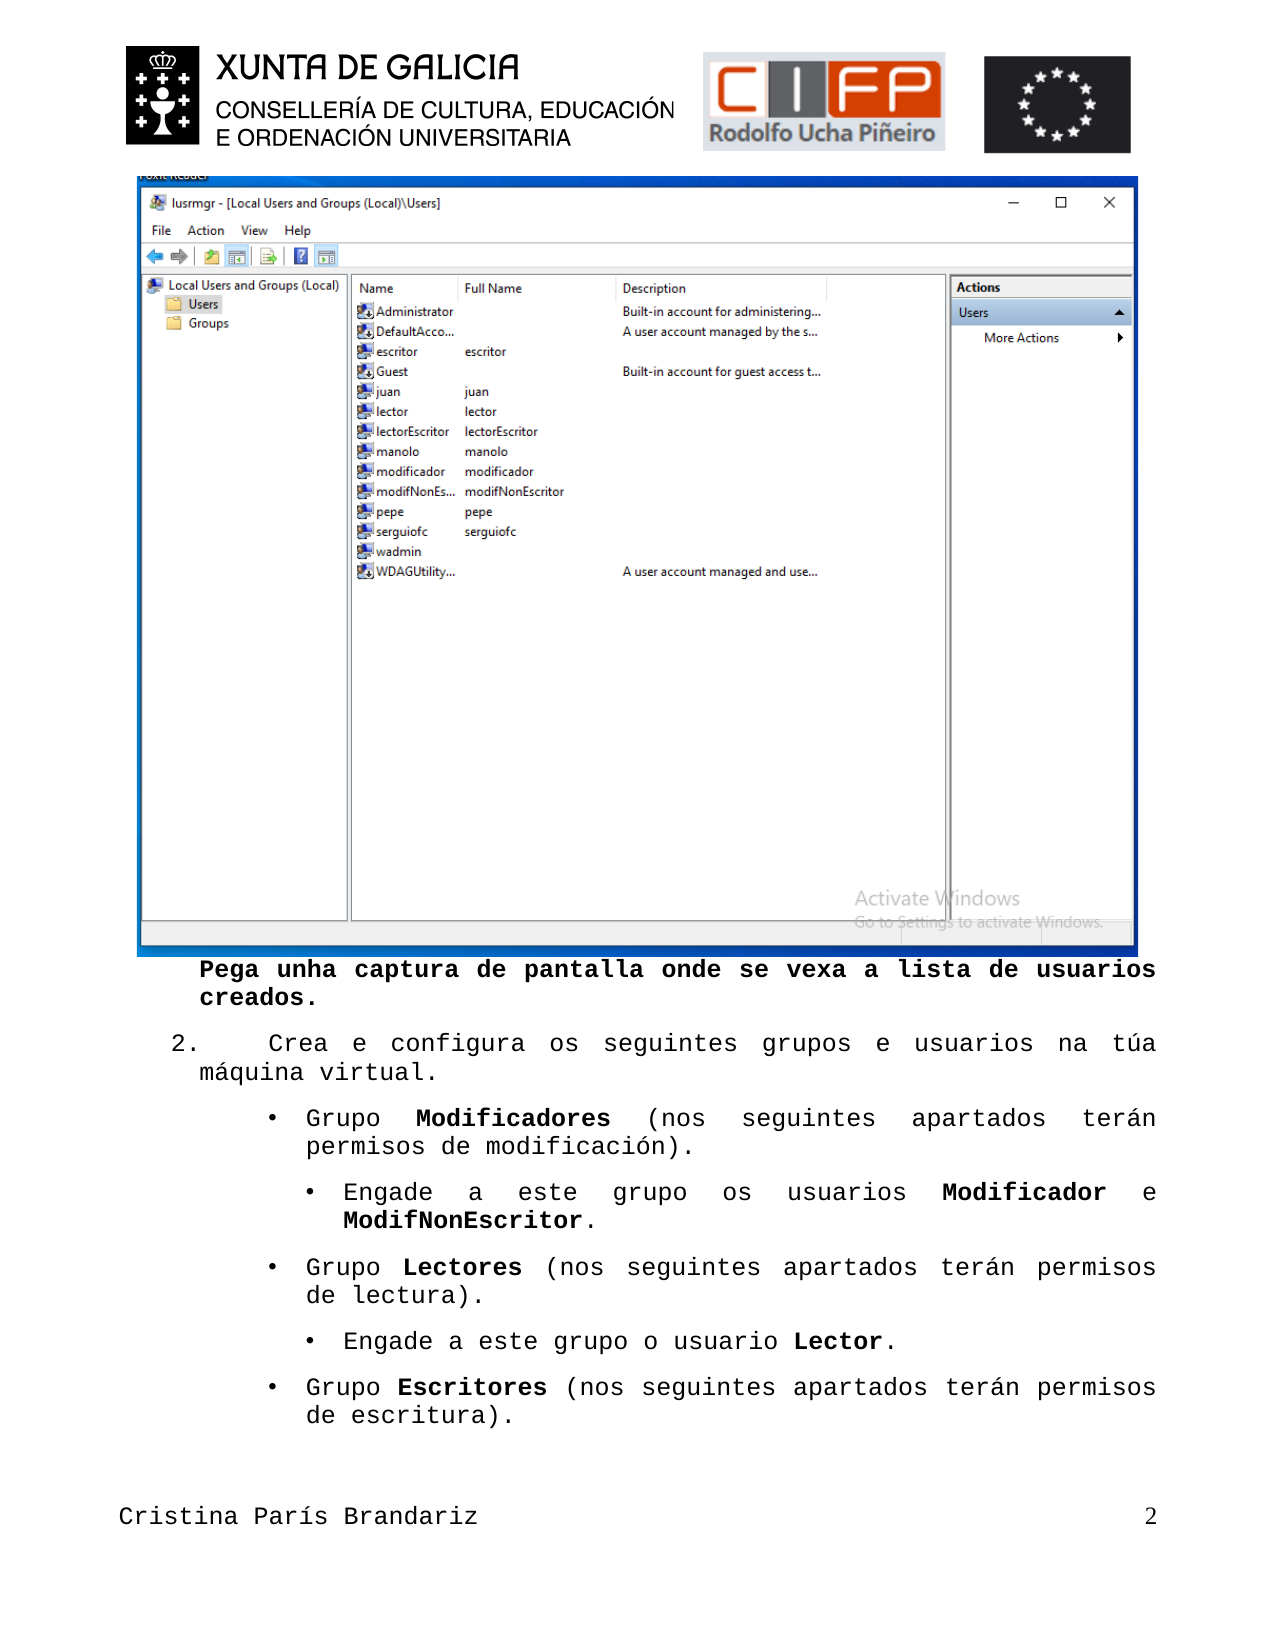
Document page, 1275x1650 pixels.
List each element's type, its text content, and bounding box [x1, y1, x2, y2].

picture [703, 52, 946, 151]
picture [136, 176, 1139, 957]
list Grupo Modificadores (nos seguintes apartados terán permisos de modificación). [268, 1105, 1157, 1162]
list Pega unha captura de pantalla onde se vexa a lista de usuarios creados. [156, 176, 1157, 1013]
list Engade a este grupo o usuario Lector. [306, 1328, 1157, 1357]
list Grupo Lectores (nos seguintes apartados terán permisos de lectura). [268, 1254, 1157, 1311]
list Crea e configura os seguintes grupos e usuarios na túa máquina virtual. [156, 1031, 1157, 1088]
list Grupo Escritores (nos seguintes apartados terán permisos de escritura). [268, 1374, 1157, 1431]
list Engade a este grupo os usuarios Modificador e ModifNonEscritor. [306, 1180, 1157, 1236]
picture [126, 46, 674, 146]
picture [983, 55, 1134, 155]
